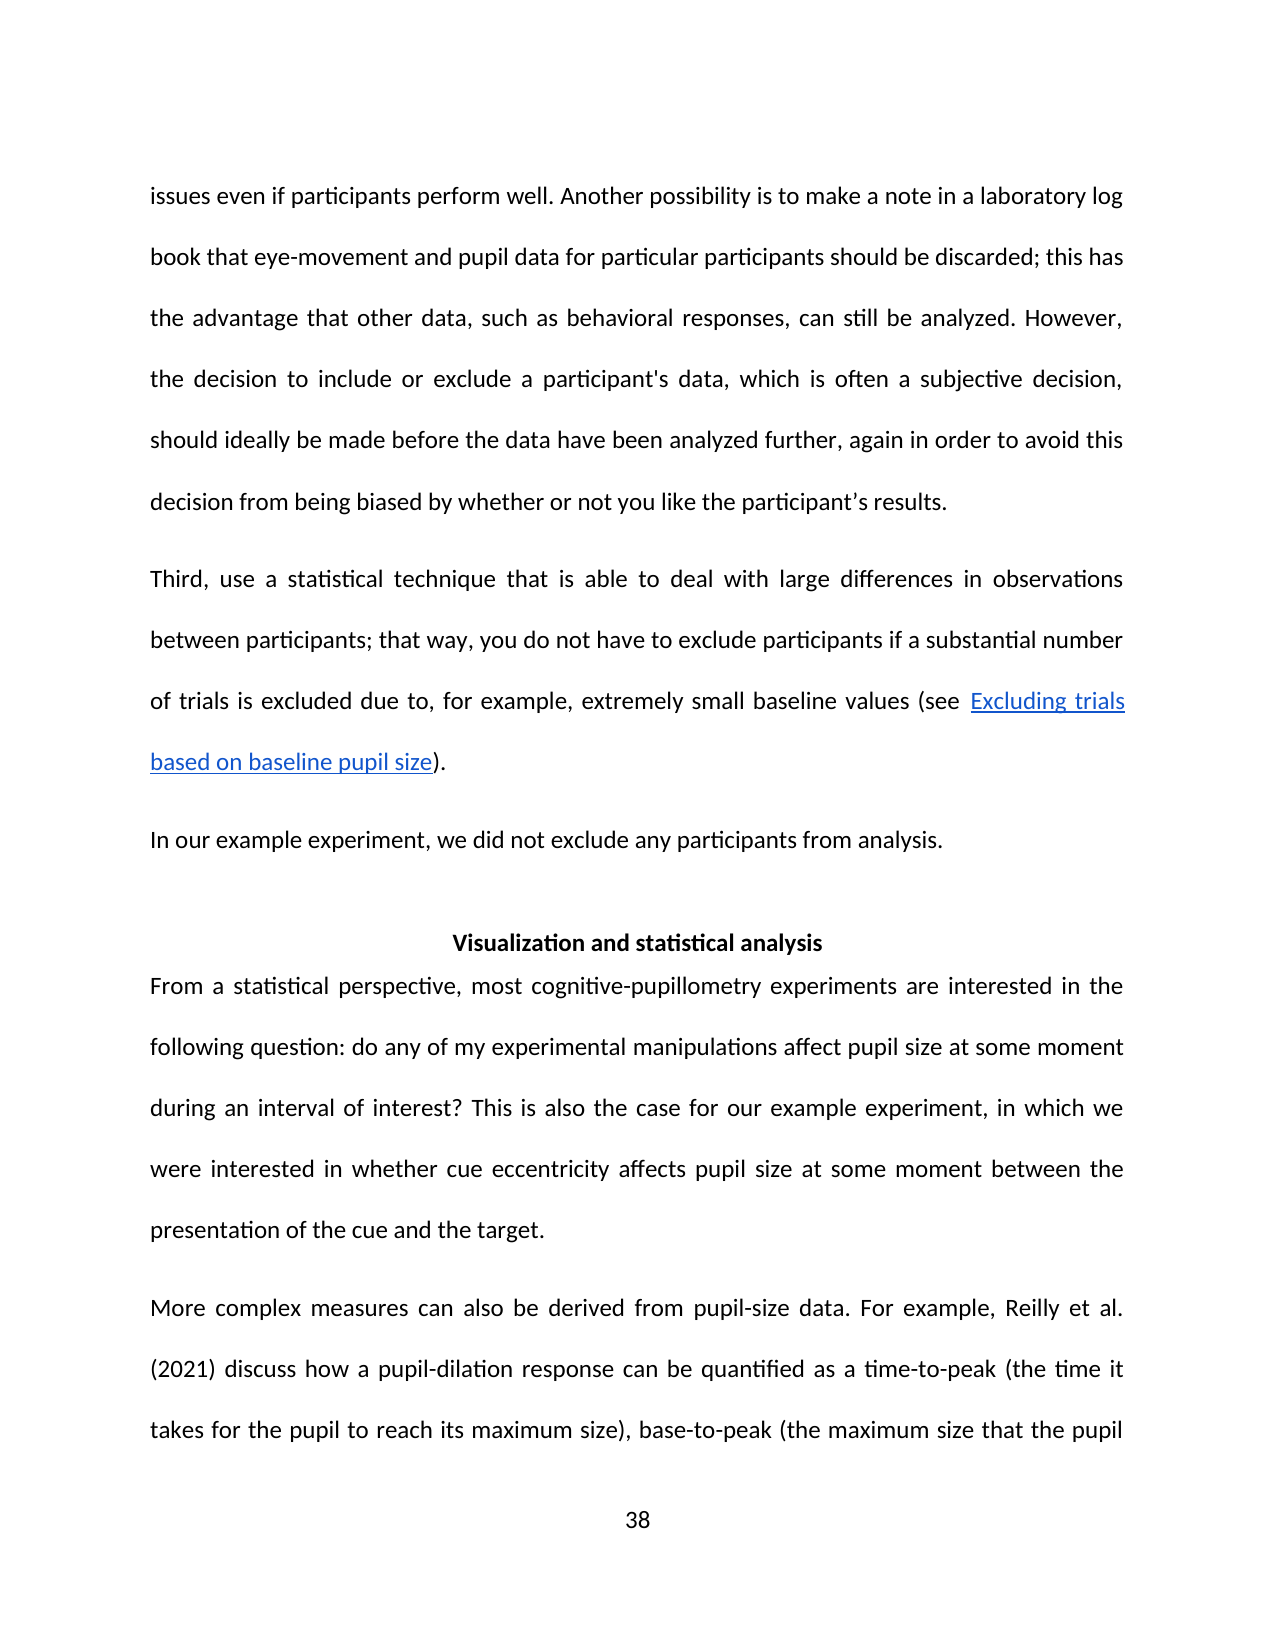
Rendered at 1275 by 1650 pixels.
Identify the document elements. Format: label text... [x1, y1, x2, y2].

text From a statistical perspective, most cognitive-pupillometry experiments are interested in the following question: do any of my experimental manipulations affect pupil size at some moment during an interval of interest? This is also the case for our example experiment, in which we were interested in whether cue eccentricity affects pupil size at some moment between the presentation of the cue and the target. [150, 970, 1125, 1245]
text More complex measures can also be derived from pupil-size data. For example, Reilly et al. (2021) discuss how a pupil-dilation response can be quantified as a time-to-peak (the time it takes for the pupil to reach its maximum size), base-to-peak (the maximum size that the pupil [150, 1292, 1125, 1444]
text issues even if participants perform well. Another possibility is to make a note in a laboratory log book that eye-movement and pupil data for particular participants should be discarded; this has the advantage that other data, such as behavioral responses, can still be analyzed. However, the decision to include or exclude a participant's data, which is often a subjective decision, should ideally be made before the data have been analyzed further, again in order to avoid this decision from being biased by whether or not you like the participant’s results. [150, 181, 1125, 516]
text In our example experiment, we did not exclude any participants from analysis. [150, 824, 1125, 855]
subtitle Visualization and statistical analysis [150, 927, 1125, 957]
text Third, use a statistical technique that is able to deal with large differences in observations between participants; that way, you do not have to exclude participants if a substantial number of trials is excluded due to, for example, extremely small baseline values (see Excluding trials based on baseline pupil size). [150, 563, 1125, 777]
